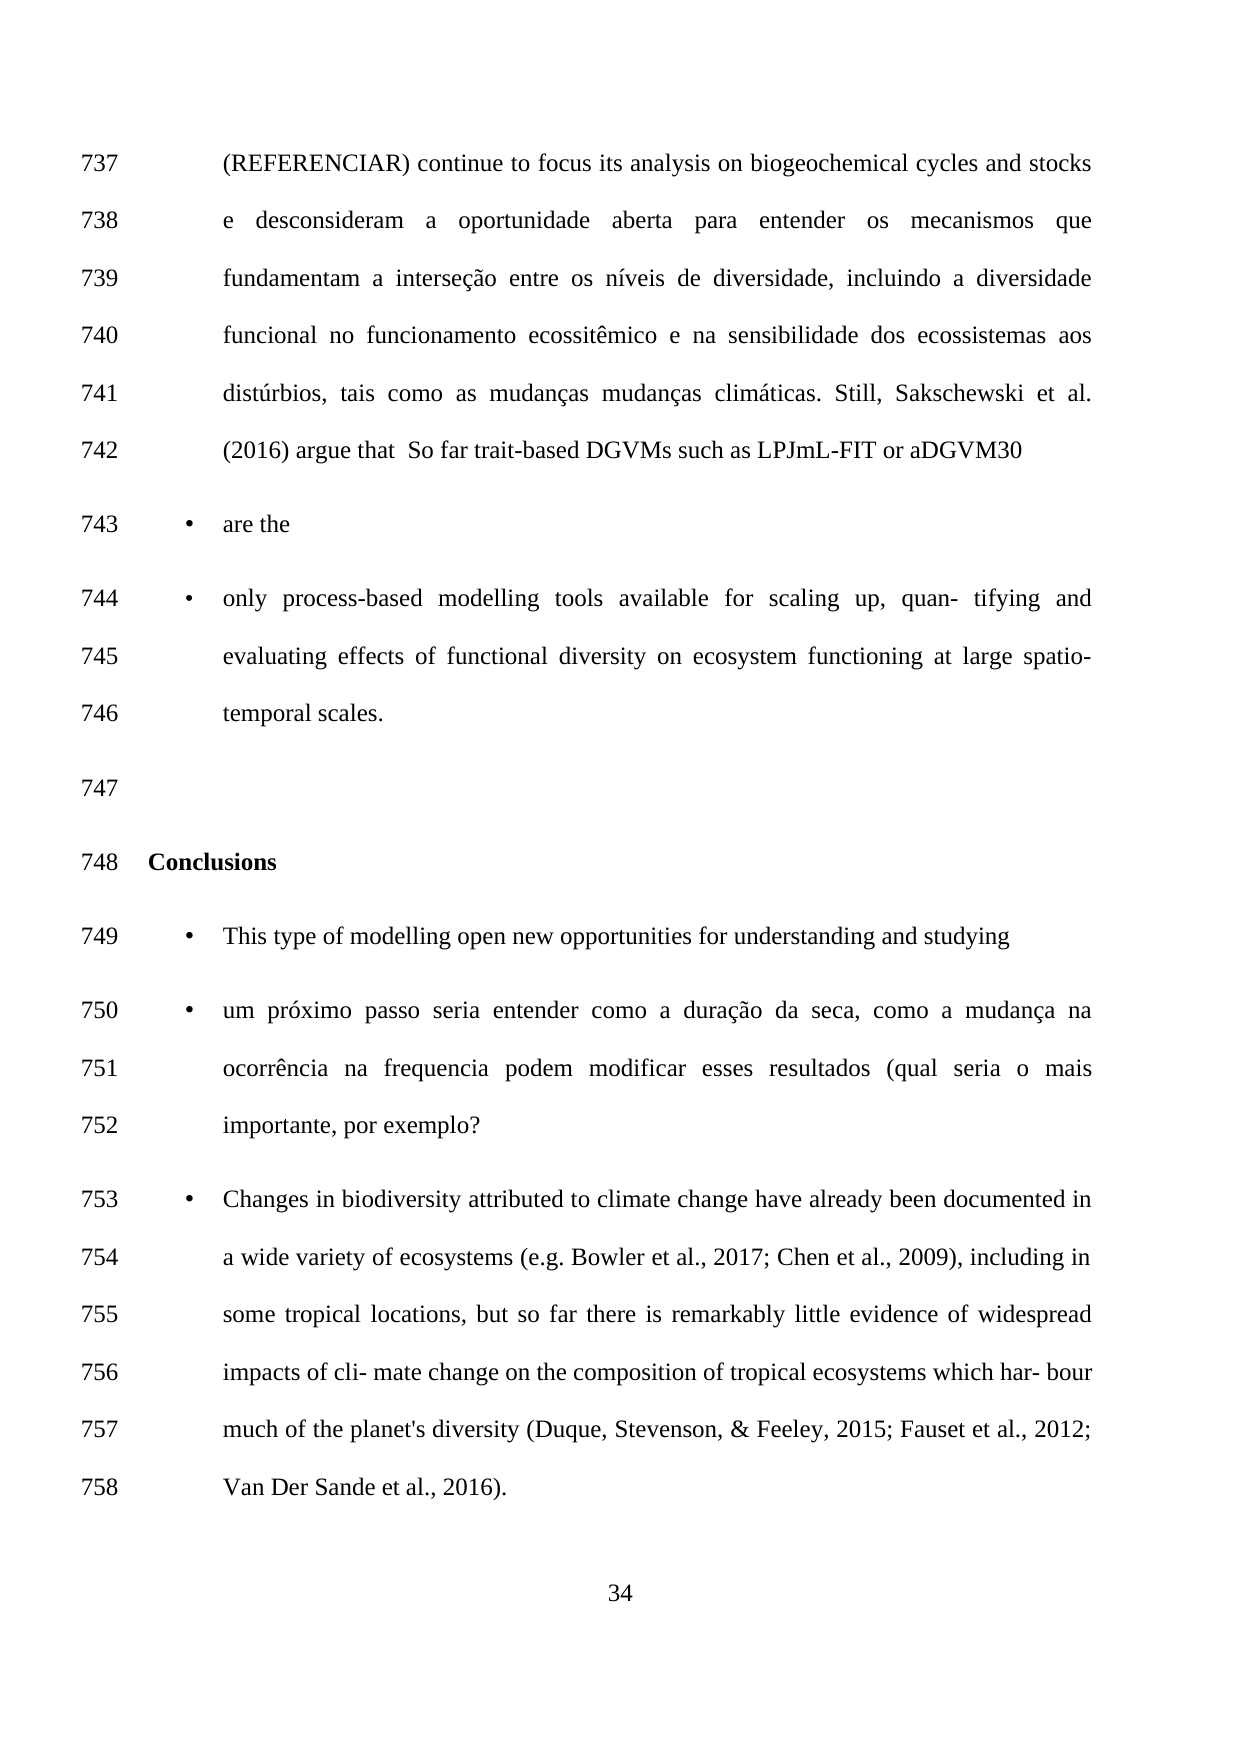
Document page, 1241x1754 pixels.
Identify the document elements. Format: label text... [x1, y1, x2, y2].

list (REFERENCIAR) continue to focus its analysis on biogeochemical cycles and stocks e desconsideram a oportunidade aberta para entender os mecanismos que fundamentam a interseção entre os níveis de diversidade, incluindo a diversidade funcional no funcionamento ecossitêmico e na sensibilidade dos ecossistemas aos distúrbios, tais como as mudanças mudanças climáticas. Still, Sakschewski et al.(2016) argue that So far trait-based DGVMs such as LPJmL-FIT or aDGVM30 [185, 148, 1093, 464]
list um próximo passo seria entender como a duração da seca, como a mudança na ocorrência na frequencia podem modificar esses resultados (qual seria o mais importante, por exemplo? [185, 995, 1093, 1139]
list Changes in biodiversity attributed to climate change have already been documented in a wide variety of ecosystems (e.g. Bowler et al., 2017; Chen et al., 2009), including in some tropical locations, but so far there is remarkably little evidence of widespread impacts of cli- mate change on the composition of tropical ecosystems which har- bour much of the planet's diversity (Duque, Stevenson, & Feeley, 2015; Fauset et al., 2012; Van Der Sande et al., 2016). [185, 1184, 1093, 1501]
list only process-based modelling tools available for scaling up, quan- tifying and evaluating effects of functional diversity on ecosystem functioning at large spatio-temporal scales. [185, 583, 1093, 727]
text Conclusions [148, 847, 1093, 876]
list This type of modelling open new opportunities for understanding and studying [185, 921, 1093, 950]
list are the [185, 509, 1093, 538]
